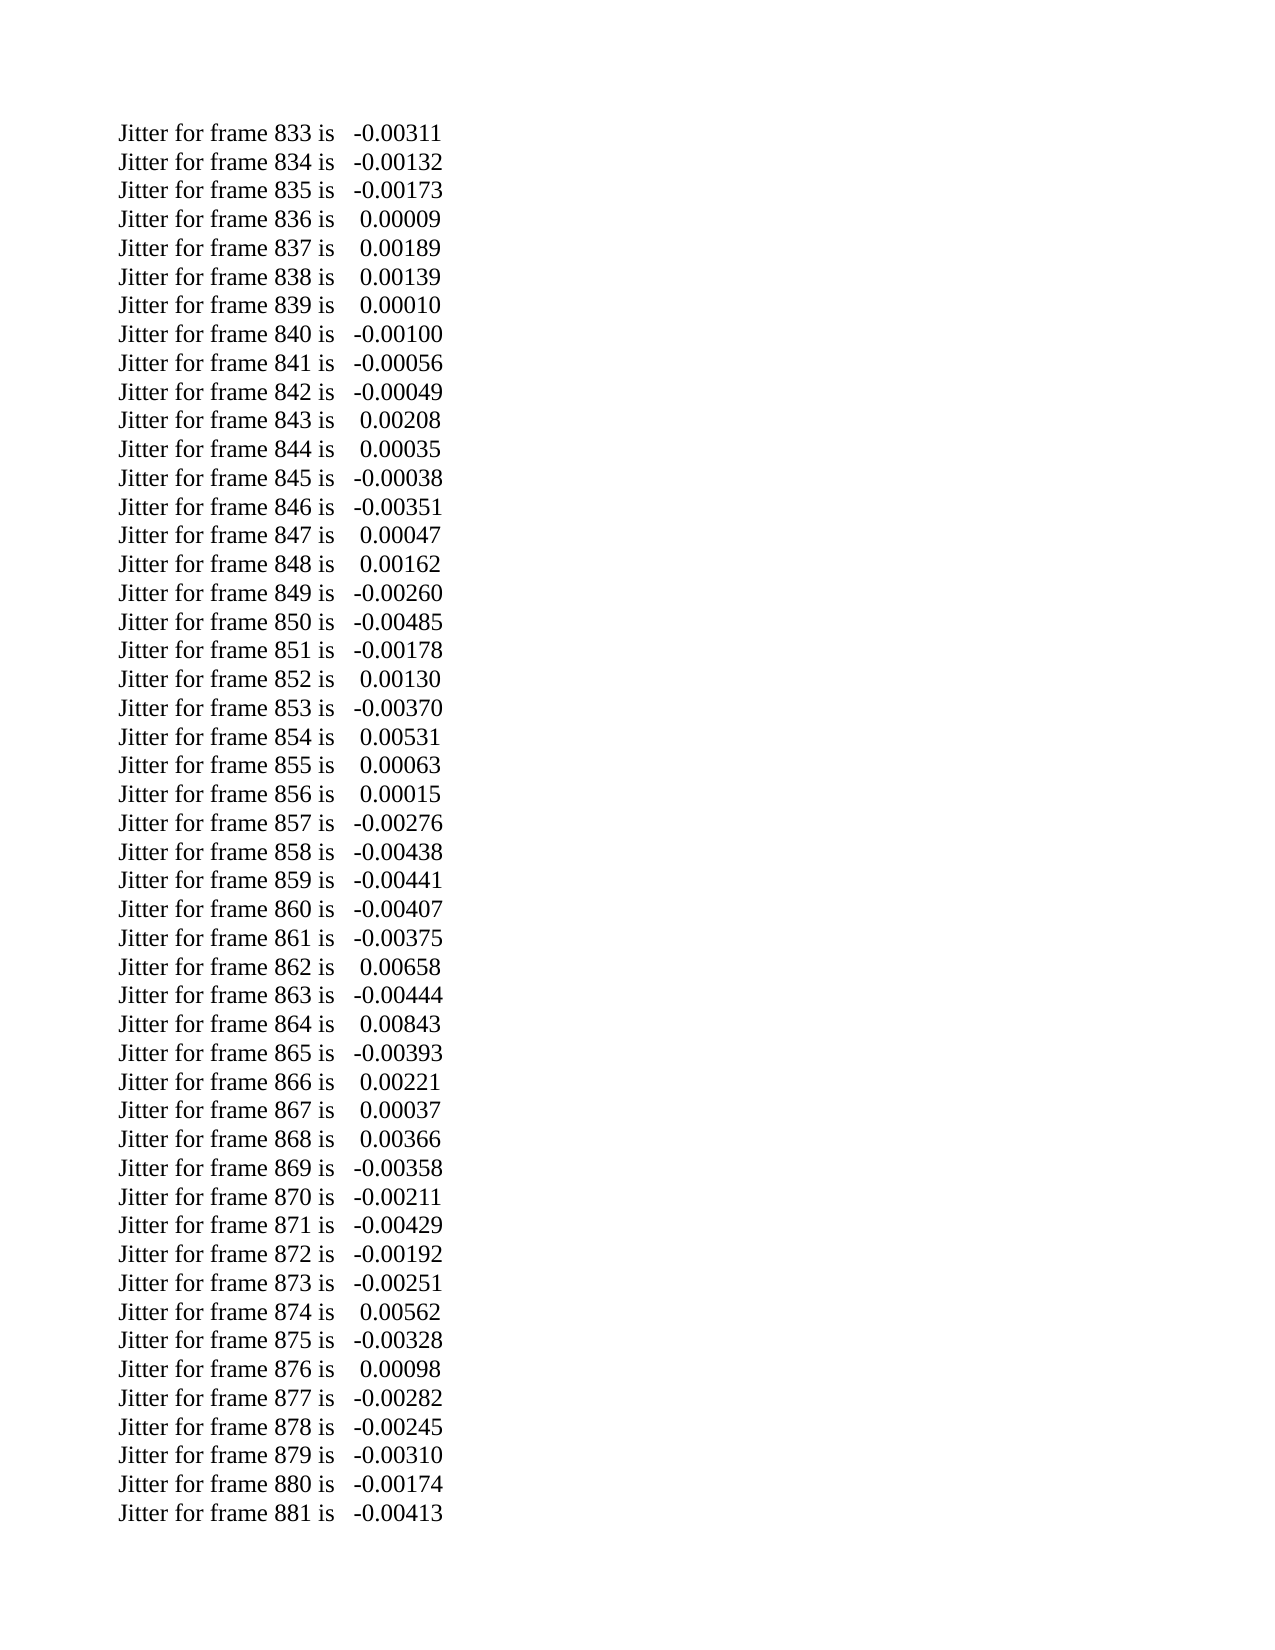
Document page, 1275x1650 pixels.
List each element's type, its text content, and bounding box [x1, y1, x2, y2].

text Jitter for frame 874 is 0.00562 [118, 1297, 1157, 1326]
text Jitter for frame 847 is 0.00047 [118, 521, 1157, 549]
text Jitter for frame 842 is -0.00049 [118, 377, 1157, 406]
text Jitter for frame 859 is -0.00441 [118, 866, 1157, 894]
text Jitter for frame 843 is 0.00208 [118, 406, 1157, 434]
text Jitter for frame 852 is 0.00130 [118, 664, 1157, 693]
text Jitter for frame 867 is 0.00037 [118, 1096, 1157, 1124]
text Jitter for frame 875 is -0.00328 [118, 1326, 1157, 1354]
text Jitter for frame 840 is -0.00100 [118, 319, 1157, 348]
text Jitter for frame 841 is -0.00056 [118, 348, 1157, 377]
text Jitter for frame 861 is -0.00375 [118, 923, 1157, 952]
text Jitter for frame 872 is -0.00192 [118, 1239, 1157, 1268]
text Jitter for frame 845 is -0.00038 [118, 463, 1157, 492]
text Jitter for frame 876 is 0.00098 [118, 1354, 1157, 1383]
text Jitter for frame 854 is 0.00531 [118, 722, 1157, 751]
text Jitter for frame 848 is 0.00162 [118, 549, 1157, 578]
text Jitter for frame 877 is -0.00282 [118, 1383, 1157, 1412]
text Jitter for frame 856 is 0.00015 [118, 779, 1157, 808]
text Jitter for frame 838 is 0.00139 [118, 262, 1157, 291]
text Jitter for frame 849 is -0.00260 [118, 578, 1157, 607]
text Jitter for frame 866 is 0.00221 [118, 1067, 1157, 1096]
text Jitter for frame 870 is -0.00211 [118, 1182, 1157, 1211]
text Jitter for frame 837 is 0.00189 [118, 233, 1157, 262]
text Jitter for frame 846 is -0.00351 [118, 492, 1157, 521]
text Jitter for frame 839 is 0.00010 [118, 291, 1157, 319]
text Jitter for frame 879 is -0.00310 [118, 1441, 1157, 1469]
text Jitter for frame 860 is -0.00407 [118, 894, 1157, 923]
text Jitter for frame 833 is -0.00311 [118, 118, 1157, 147]
text Jitter for frame 834 is -0.00132 [118, 147, 1157, 176]
text Jitter for frame 836 is 0.00009 [118, 204, 1157, 233]
text Jitter for frame 865 is -0.00393 [118, 1038, 1157, 1067]
text Jitter for frame 853 is -0.00370 [118, 693, 1157, 722]
text Jitter for frame 873 is -0.00251 [118, 1268, 1157, 1297]
text Jitter for frame 835 is -0.00173 [118, 176, 1157, 204]
text Jitter for frame 857 is -0.00276 [118, 808, 1157, 837]
text Jitter for frame 864 is 0.00843 [118, 1009, 1157, 1038]
text Jitter for frame 863 is -0.00444 [118, 981, 1157, 1009]
text Jitter for frame 878 is -0.00245 [118, 1412, 1157, 1441]
text Jitter for frame 880 is -0.00174 [118, 1469, 1157, 1498]
text Jitter for frame 868 is 0.00366 [118, 1124, 1157, 1153]
text Jitter for frame 862 is 0.00658 [118, 952, 1157, 981]
text Jitter for frame 881 is -0.00413 [118, 1498, 1157, 1527]
text Jitter for frame 844 is 0.00035 [118, 434, 1157, 463]
text Jitter for frame 871 is -0.00429 [118, 1211, 1157, 1239]
text Jitter for frame 855 is 0.00063 [118, 751, 1157, 779]
text Jitter for frame 858 is -0.00438 [118, 837, 1157, 866]
text Jitter for frame 869 is -0.00358 [118, 1153, 1157, 1182]
text Jitter for frame 851 is -0.00178 [118, 636, 1157, 664]
text Jitter for frame 850 is -0.00485 [118, 607, 1157, 636]
